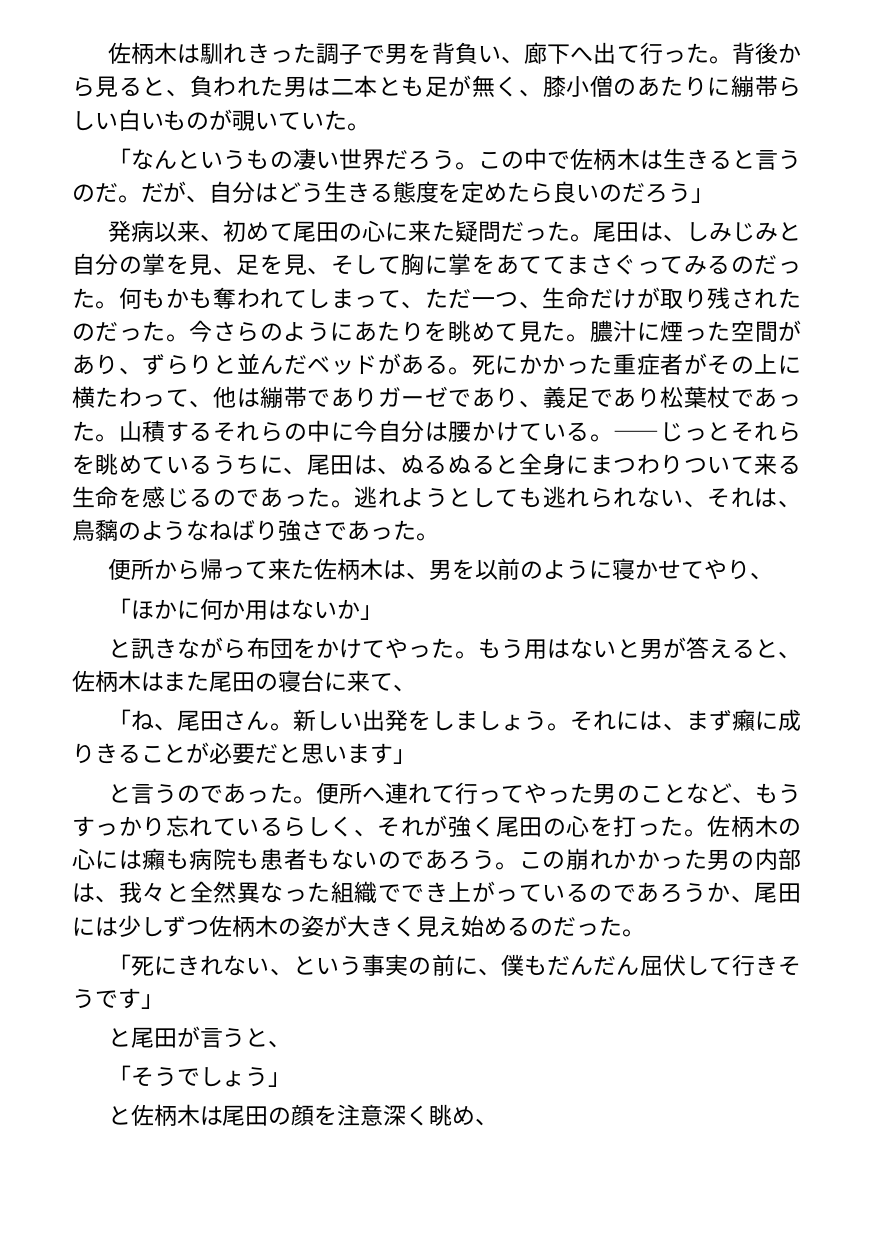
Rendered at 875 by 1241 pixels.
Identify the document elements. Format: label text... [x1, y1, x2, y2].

text と佐柄木は尾田の顔を注意深く眺め、 [72, 1098, 802, 1131]
text 発病以来、初めて尾田の心に来た疑問だった。尾田は、しみじみと自分の掌を見、足を見、そして胸に掌をあててまさぐってみるのだった。何もかも奪われてしまって、ただ一つ、生命だけが取り残されたのだった。今さらのようにあたりを眺めて見た。膿汁に煙った空間があり、ずらりと並んだベッドがある。死にかかった重症者がその上に横たわって、他は繃帯でありガーゼであり、義足であり松葉杖であった。山積するそれらの中に今自分は腰かけている。――じっとそれらを眺めているうちに、尾田は、ぬるぬると全身にまつわりついて来る生命を感じるのであった。逃れようとしても逃れられない、それは、鳥黐のようなねばり強さであった。 [72, 214, 802, 546]
text と言うのであった。便所へ連れて行ってやった男のことなど、もうすっかり忘れているらしく、それが強く尾田の心を打った。佐柄木の心には癩も病院も患者もないのであろう。この崩れかかった男の内部は、我々と全然異なった組織ででき上がっているのであろうか、尾田には少しずつ佐柄木の姿が大きく見え始めるのだった。 [72, 775, 802, 942]
text と尾田が言うと、 [72, 1020, 802, 1053]
text 「ほかに何か用はないか」 [72, 591, 802, 625]
text 「死にきれない、という事実の前に、僕もだんだん屈伏して行きそうです」 [72, 947, 802, 1014]
text 「ね、尾田さん。新しい出発をしましょう。それには、まず癩に成りきることが必要だと思います」 [72, 703, 802, 769]
text 「なんというもの凄い世界だろう。この中で佐柄木は生きると言うのだ。だが、自分はどう生きる態度を定めたら良いのだろう」 [72, 142, 802, 208]
text と訊きながら布団をかけてやった。もう用はないと男が答えると、佐柄木はまた尾田の寝台に来て、 [72, 631, 802, 697]
text 佐柄木は馴れきった調子で男を背負い、廊下へ出て行った。背後から見ると、負われた男は二本とも足が無く、膝小僧のあたりに繃帯らしい白いものが覗いていた。 [72, 36, 802, 136]
text 便所から帰って来た佐柄木は、男を以前のように寝かせてやり、 [72, 552, 802, 586]
text 「そうでしょう」 [72, 1059, 802, 1092]
